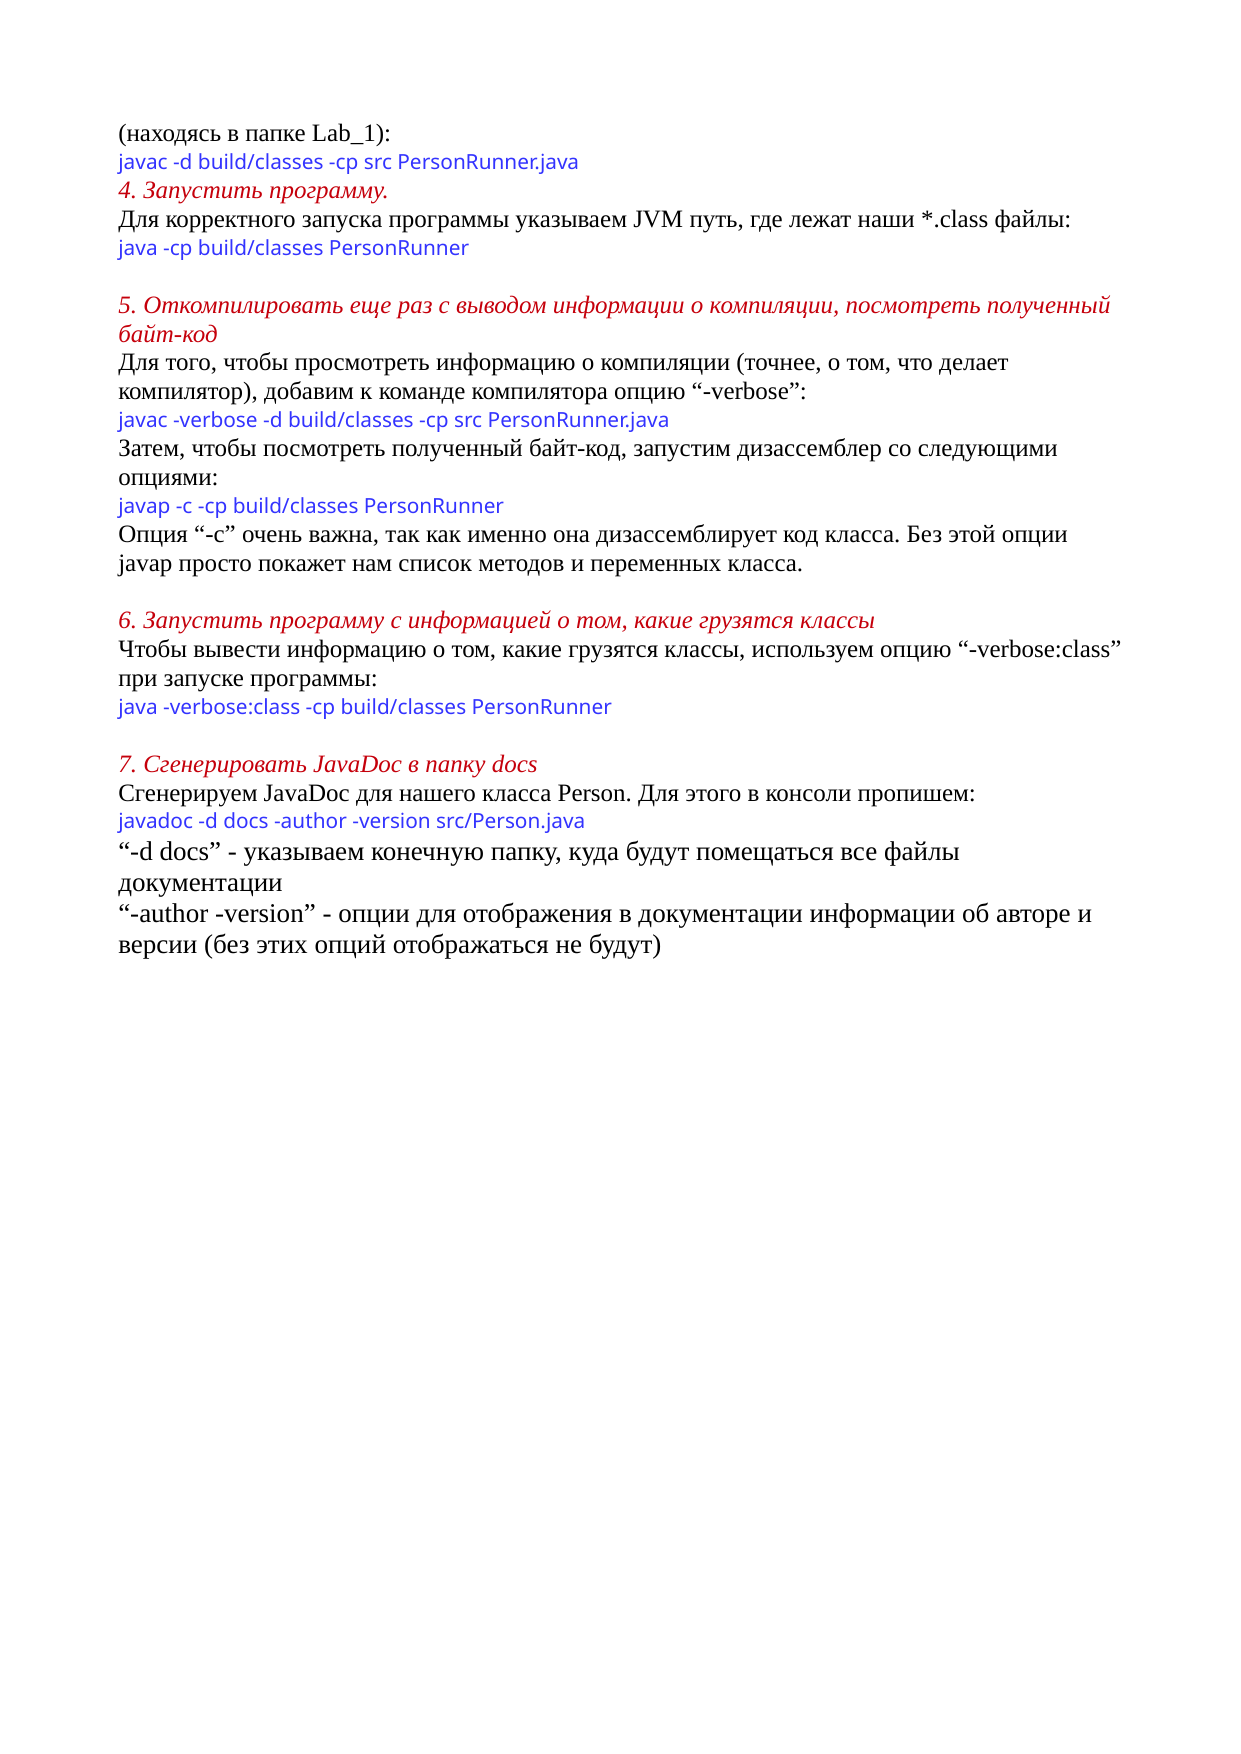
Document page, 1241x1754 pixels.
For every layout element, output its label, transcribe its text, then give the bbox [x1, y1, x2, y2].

text “-author -version” - опции для отображения в документации информации об авторе и версии (без этих опций отображаться не будут) [118, 897, 1122, 959]
text java -cp build/classes PersonRunner [118, 233, 1122, 261]
text 6. Запустить программу с информацией о том, какие грузятся классы [118, 606, 1122, 634]
text Затем, чтобы посмотреть полученный байт-код, запустим дизассемблер со следующими опциями: [118, 433, 1122, 491]
text 4. Запустить программу. [118, 175, 1122, 204]
text Сгенерируем JavaDoc для нашего класса Person. Для этого в консоли пропишем: [118, 778, 1122, 807]
text Для корректного запуска программы указываем JVM путь, где лежат наши *.class файлы: [118, 204, 1122, 233]
text javap -c -cp build/classes PersonRunner [118, 491, 1122, 519]
text javac -verbose -d build/classes -cp src PersonRunner.java [118, 405, 1122, 433]
text javadoc -d docs -author -version src/Person.java [118, 807, 1122, 835]
text Для того, чтобы просмотреть информацию о компиляции (точнее, о том, что делает компилятор), добавим к команде компилятора опцию “-verbose”: [118, 347, 1122, 405]
text Чтобы вывести информацию о том, какие грузятся классы, используем опцию “-verbose:class” при запуске программы: [118, 634, 1122, 692]
text “-d docs” - указываем конечную папку, куда будут помещаться все файлы документации [118, 835, 1122, 897]
text 7. Сгенерировать JavaDoc в папку docs [118, 749, 1122, 778]
text javac -d build/classes -cp src PersonRunner.java [118, 147, 1122, 175]
text java -verbose:class -cp build/classes PersonRunner [118, 692, 1122, 720]
text 5. Откомпилировать еще раз с выводом информации о компиляции, посмотреть полученный байт-код [118, 290, 1122, 347]
text Опция “-с” очень важна, так как именно она дизассемблирует код класса. Без этой опции javap просто покажет нам список методов и переменных класса. [118, 519, 1122, 577]
text (находясь в папке Lab_1): [118, 118, 1122, 147]
